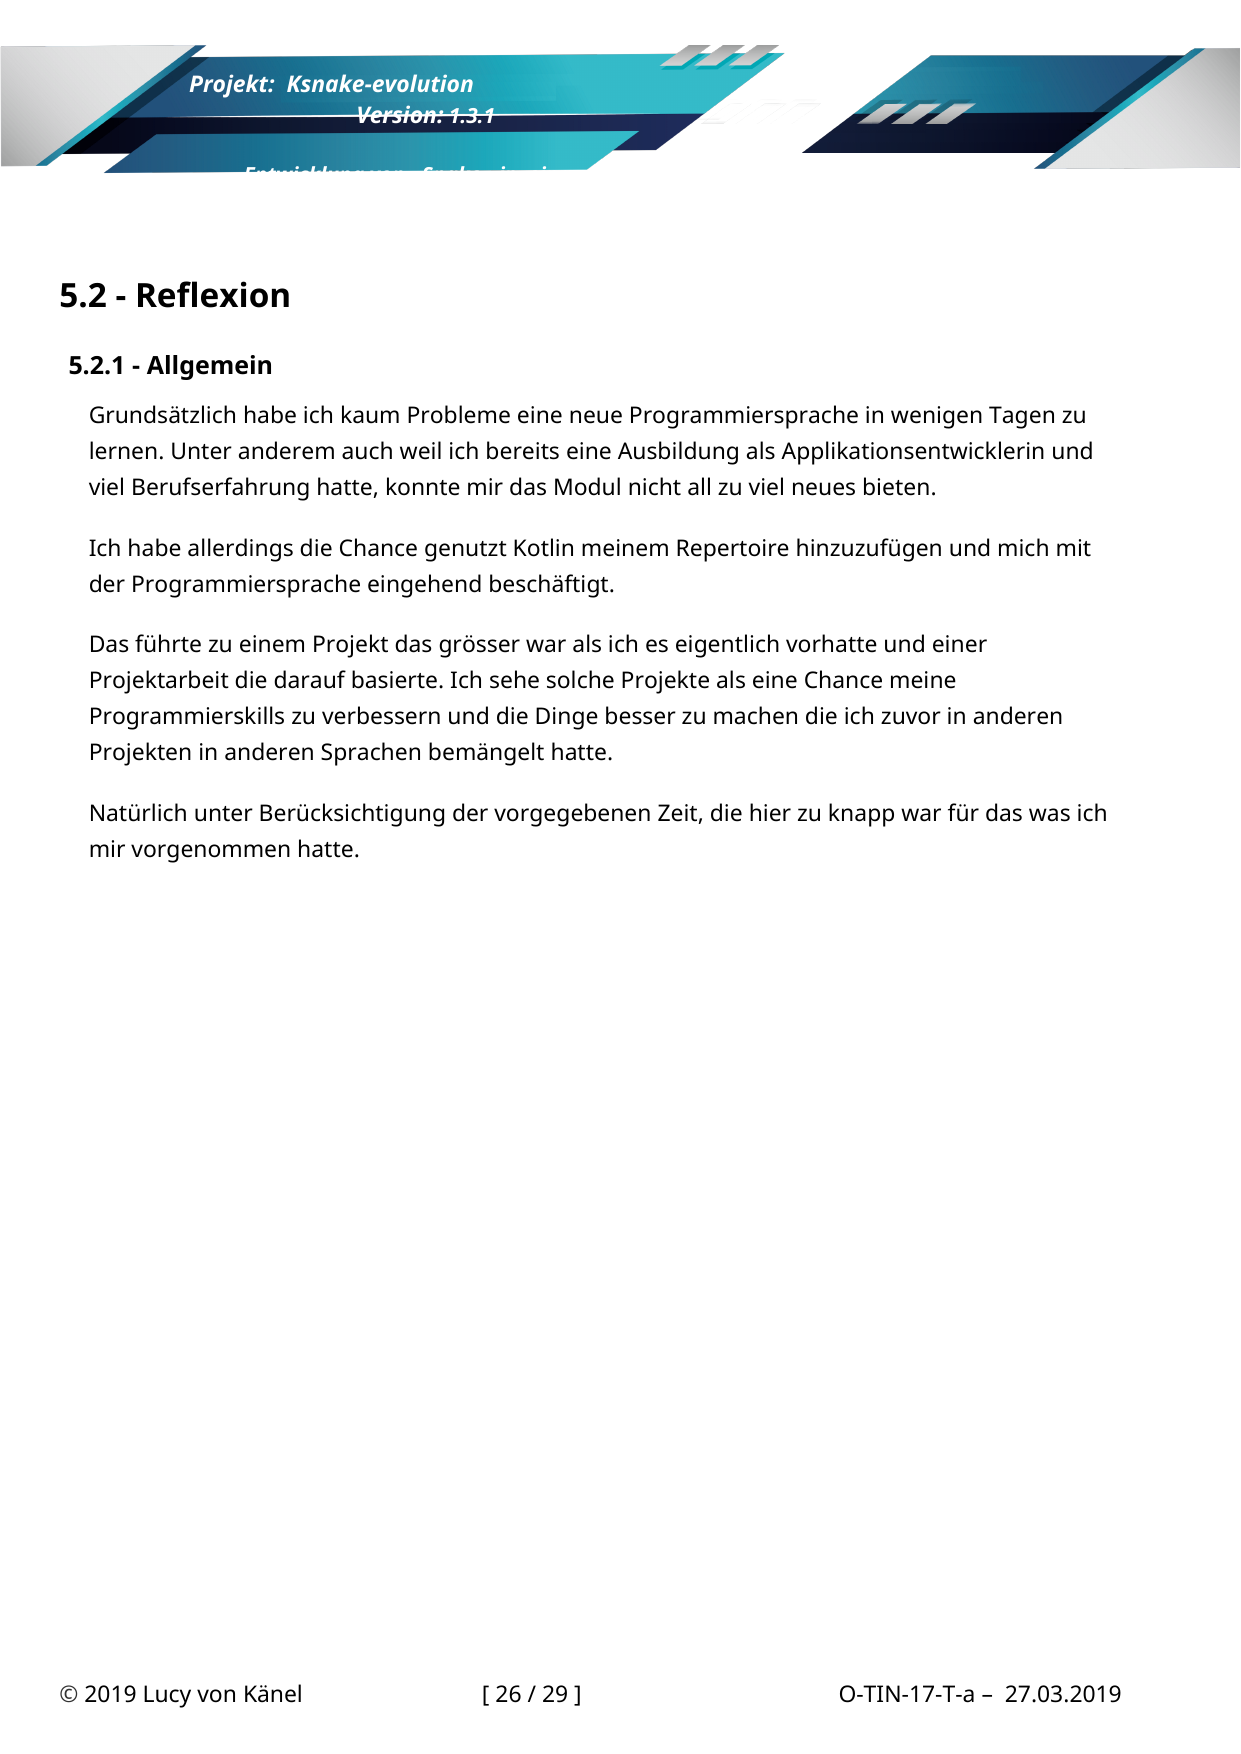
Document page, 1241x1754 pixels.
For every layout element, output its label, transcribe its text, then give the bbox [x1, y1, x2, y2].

text Ich habe allerdings die Chance genutzt Kotlin meinem Repertoire hinzuzufügen und mich mit der Programmiersprache eingehend beschäftigt. [88, 532, 1122, 599]
subtitle Reflexion [59, 272, 1122, 317]
subtitle Allgemein [59, 348, 1122, 382]
picture [0, 38, 1241, 176]
text Das führte zu einem Projekt das grösser war als ich es eigentlich vorhatte und einer Projektarbeit die darauf basierte. Ich sehe solche Projekte als eine Chance meine Programmierskills zu verbessern und die Dinge besser zu machen die ich zuvor in anderen Projekten in anderen Sprachen bemängelt hatte. [88, 628, 1122, 767]
text Natürlich unter Berücksichtigung der vorgegebenen Zeit, die hier zu knapp war für das was ich mir vorgenommen hatte. [88, 797, 1122, 864]
text Grundsätzlich habe ich kaum Probleme eine neue Programmiersprache in wenigen Tagen zu lernen. Unter anderem auch weil ich bereits eine Ausbildung als Applikationsentwicklerin und viel Berufserfahrung hatte, konnte mir das Modul nicht all zu viel neues bieten. [88, 399, 1122, 502]
